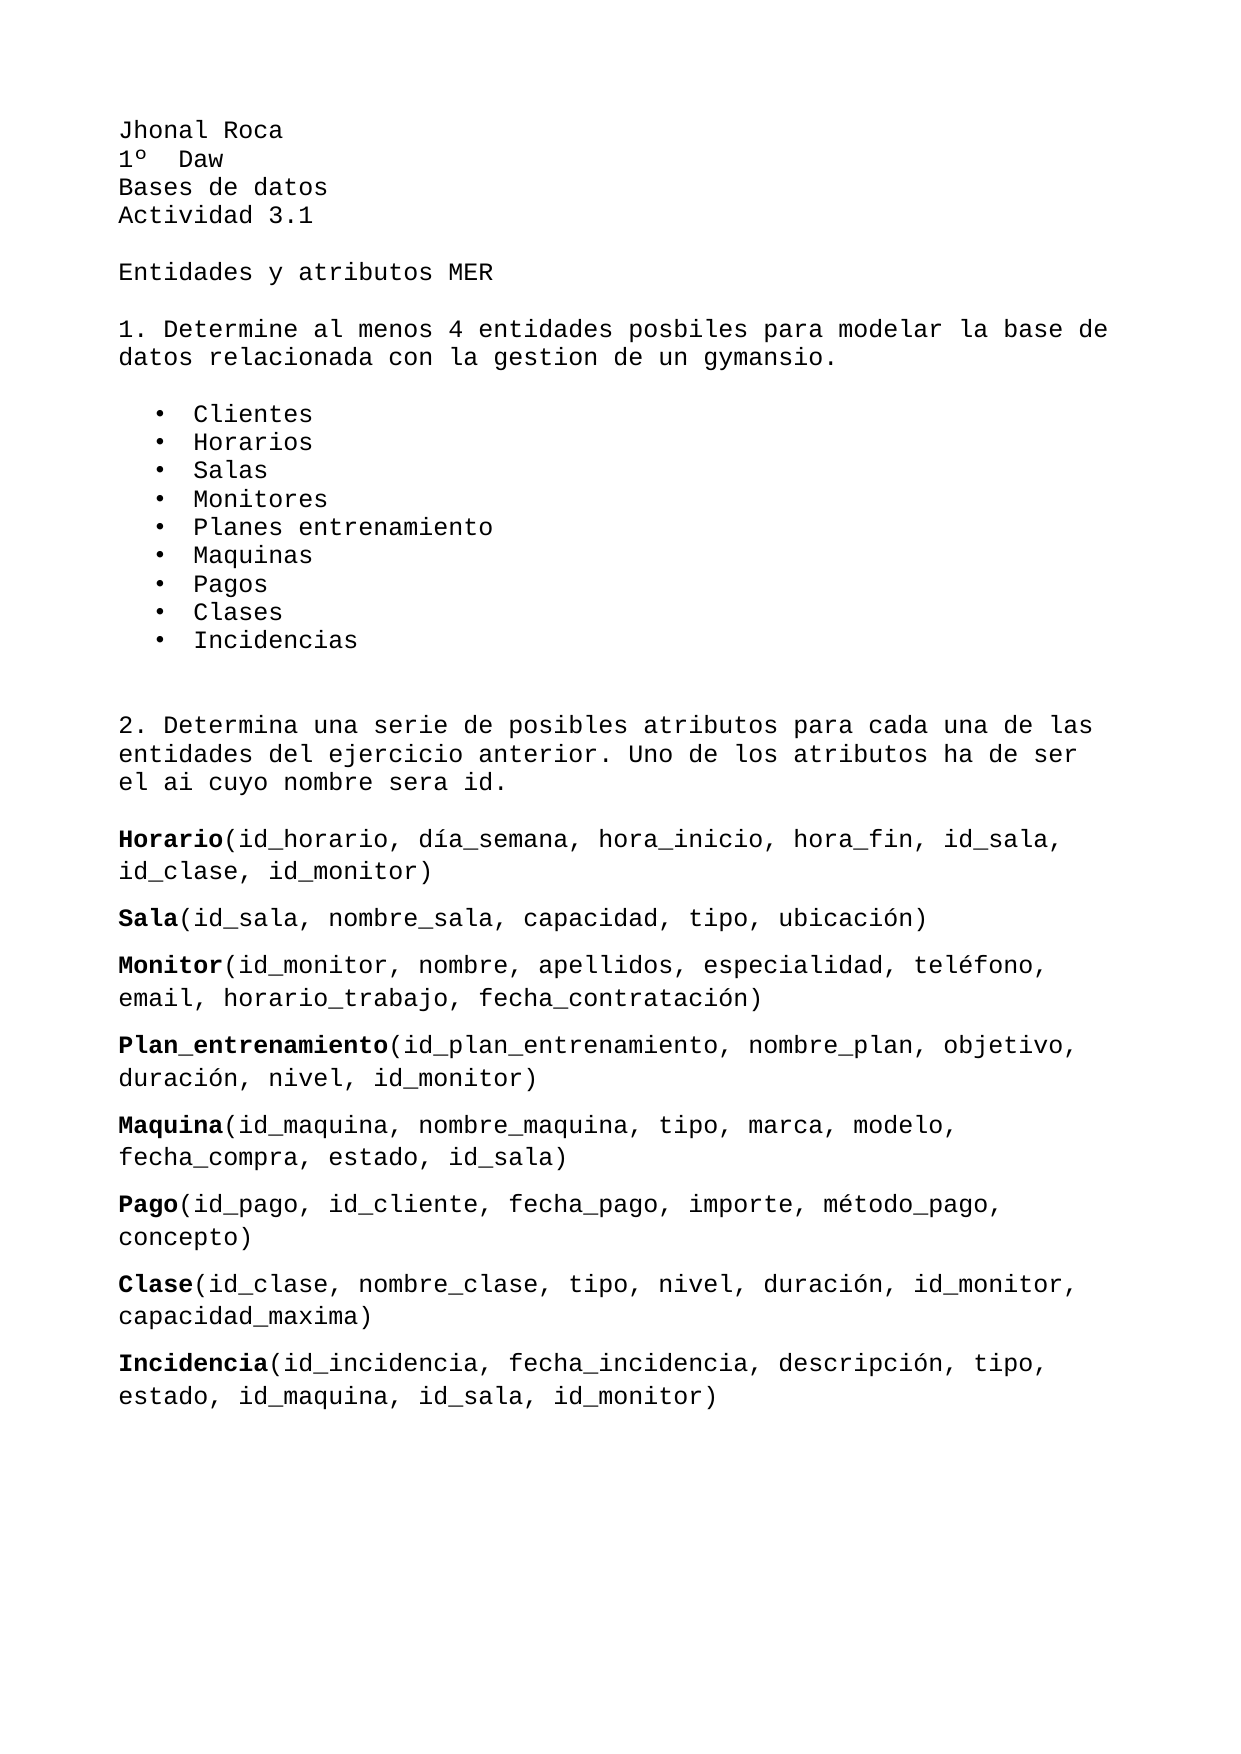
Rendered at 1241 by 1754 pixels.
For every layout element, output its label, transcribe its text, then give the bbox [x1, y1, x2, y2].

text Incidencia(id_incidencia, fecha_incidencia, descripción, tipo, estado, id_maquina, id_sala, id_monitor) [118, 1351, 1122, 1412]
text Plan_entrenamiento(id_plan_entrenamiento, nombre_plan, objetivo, duración, nivel, id_monitor) [118, 1033, 1122, 1093]
text 2. Determina una serie de posibles atributos para cada una de las entidades del ejercicio anterior. Uno de los atributos ha de ser el ai cuyo nombre sera id. [118, 713, 1122, 798]
list Clases [156, 600, 1122, 628]
list Maquinas [156, 543, 1122, 571]
list Planes entrenamiento [156, 515, 1122, 543]
text 1. Determine al menos 4 entidades posbiles para modelar la base de datos relacionada con la gestion de un gymansio. [118, 316, 1122, 373]
list Incidencias [156, 628, 1122, 656]
text Bases de datos [118, 175, 1122, 203]
list Salas [156, 458, 1122, 486]
text Pago(id_pago, id_cliente, fecha_pago, importe, método_pago, concepto) [118, 1192, 1122, 1253]
text Clase(id_clase, nombre_clase, tipo, nivel, duración, id_monitor, capacidad_maxima) [118, 1271, 1122, 1332]
text 1º Daw [118, 146, 1122, 175]
text Sala(id_sala, nombre_sala, capacidad, tipo, ubicación) [118, 906, 1122, 934]
text Maquina(id_maquina, nombre_maquina, tipo, marca, modelo, fecha_compra, estado, id_sala) [118, 1112, 1122, 1173]
list Clientes [156, 401, 1122, 430]
text Jhonal Roca [118, 118, 1122, 146]
list Monitores [156, 486, 1122, 515]
text Actividad 3.1 [118, 203, 1122, 231]
list Pagos [156, 571, 1122, 600]
text Monitor(id_monitor, nombre, apellidos, especialidad, teléfono, email, horario_trabajo, fecha_contratación) [118, 953, 1122, 1014]
text Entidades y atributos MER [118, 260, 1122, 288]
text Horario(id_horario, día_semana, hora_inicio, hora_fin, id_sala, id_clase, id_monitor) [118, 826, 1122, 887]
list Horarios [156, 430, 1122, 458]
